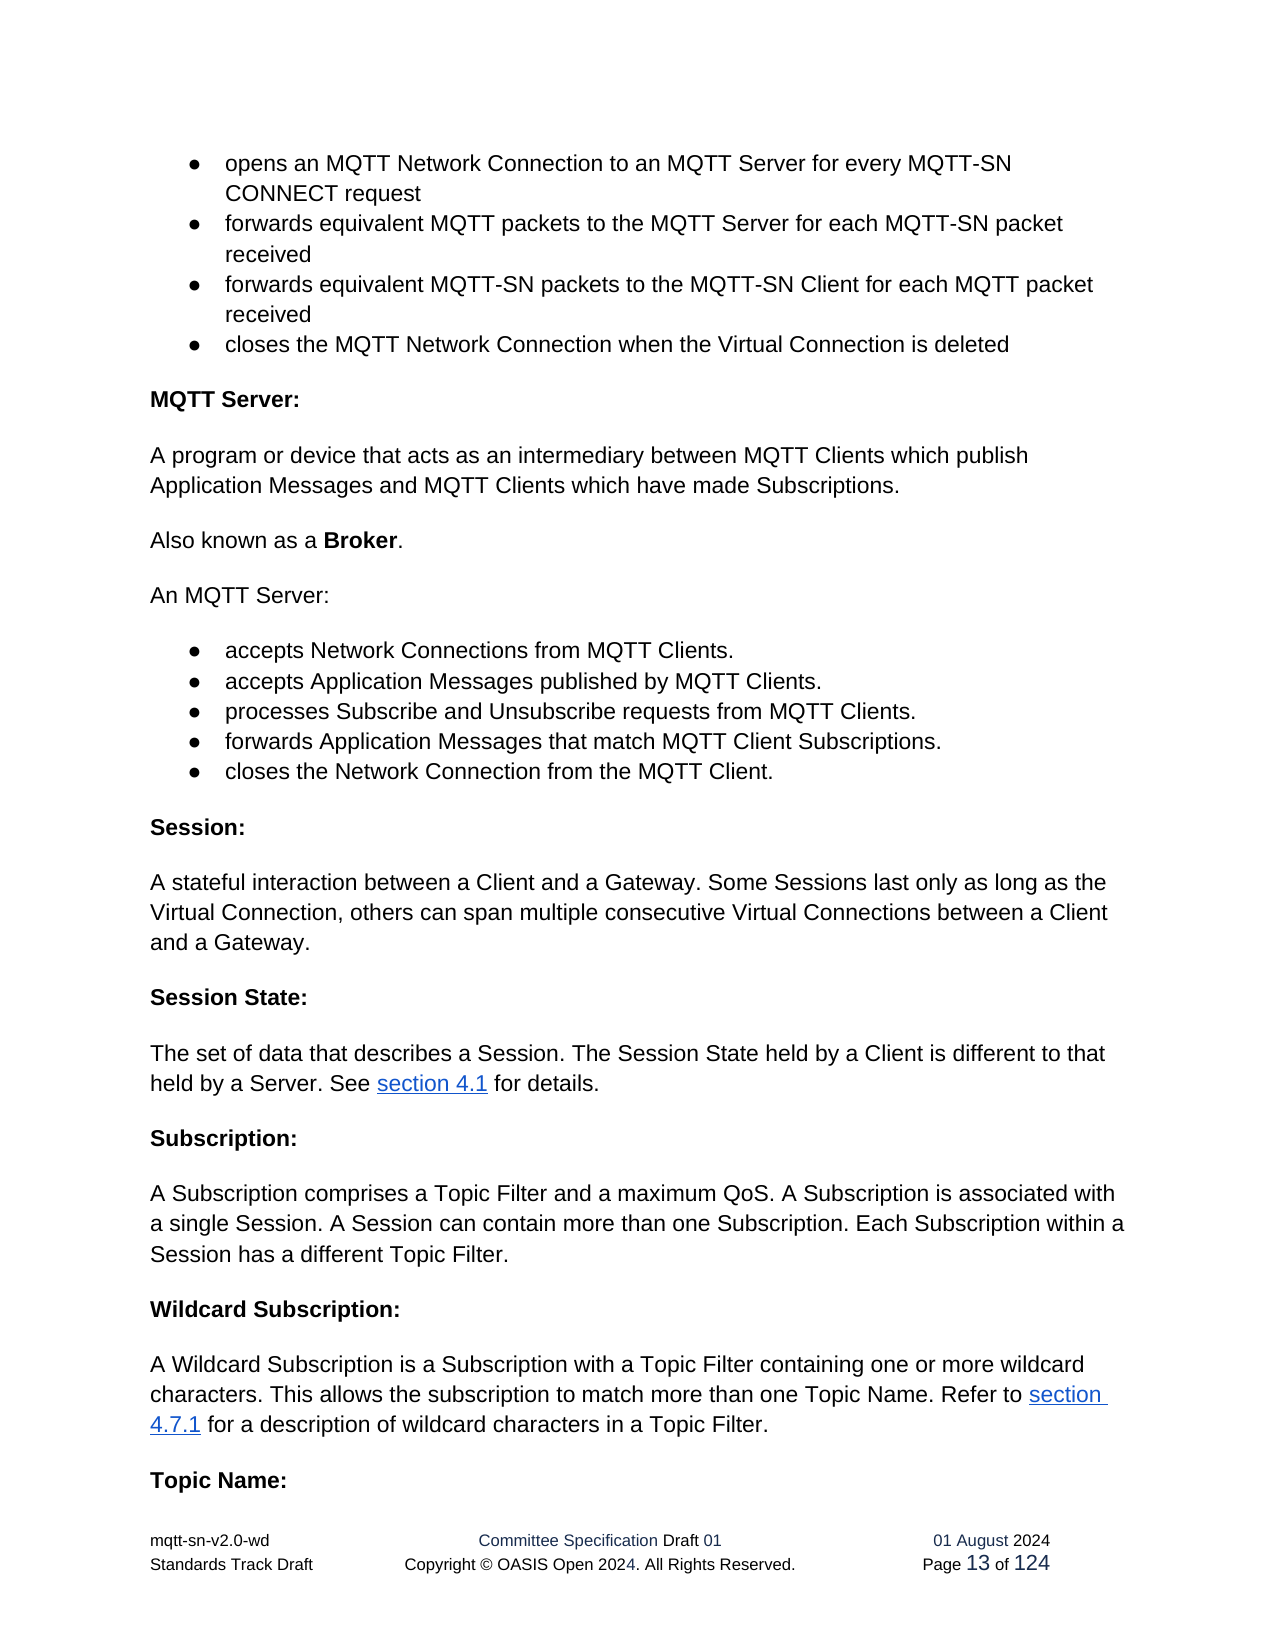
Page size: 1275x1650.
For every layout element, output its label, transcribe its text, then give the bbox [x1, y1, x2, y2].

list accepts Application Messages published by MQTT Clients. [187, 668, 1125, 694]
text A Subscription comprises a Topic Filter and a maximum QoS. A Subscription is associated with a single Session. A Session can contain more than one Subscription. Each Subscription within a Session has a different Topic Filter. [150, 1180, 1125, 1267]
text An MQTT Server: [150, 582, 1125, 609]
text A stateful interaction between a Client and a Gateway. Some Sessions last only as long as the Virtual Connection, others can span multiple consecutive Virtual Connections between a Client and a Gateway. [150, 869, 1125, 956]
text Also known as a Broker. [150, 527, 1125, 553]
text Session State: [150, 984, 1125, 1011]
list accepts Network Connections from MQTT Clients. [187, 637, 1125, 664]
text A program or device that acts as an intermediary between MQTT Clients which publish Application Messages and MQTT Clients which have made Subscriptions. [150, 442, 1125, 498]
text Subscription: [150, 1125, 1125, 1151]
list processes Subscribe and Unsubscribe requests from MQTT Clients. [187, 698, 1125, 724]
list closes the MQTT Network Connection when the Virtual Connection is deleted [187, 331, 1125, 358]
list forwards Application Messages that match MQTT Client Subscriptions. [187, 728, 1125, 754]
text Topic Name: [150, 1467, 1125, 1493]
list forwards equivalent MQTT-SN packets to the MQTT-SN Client for each MQTT packet received [187, 271, 1125, 327]
text A Wildcard Subscription is a Subscription with a Topic Filter containing one or more wildcard characters. This allows the subscription to match more than one Topic Name. Refer to section 4.7.1 for a description of wildcard characters in a Topic Filter. [150, 1351, 1125, 1438]
list closes the Network Connection from the MQTT Client. [187, 758, 1125, 785]
list opens an MQTT Network Connection to an MQTT Server for every MQTT-SN CONNECT request [187, 150, 1125, 207]
text The set of data that describes a Session. The Session State held by a Client is different to that held by a Server. See section 4.1 for details. [150, 1039, 1125, 1096]
text MQTT Server: [150, 386, 1125, 413]
text Session: [150, 813, 1125, 840]
text Wildcard Subscription: [150, 1296, 1125, 1322]
list forwards equivalent MQTT packets to the MQTT Server for each MQTT-SN packet received [187, 210, 1125, 267]
